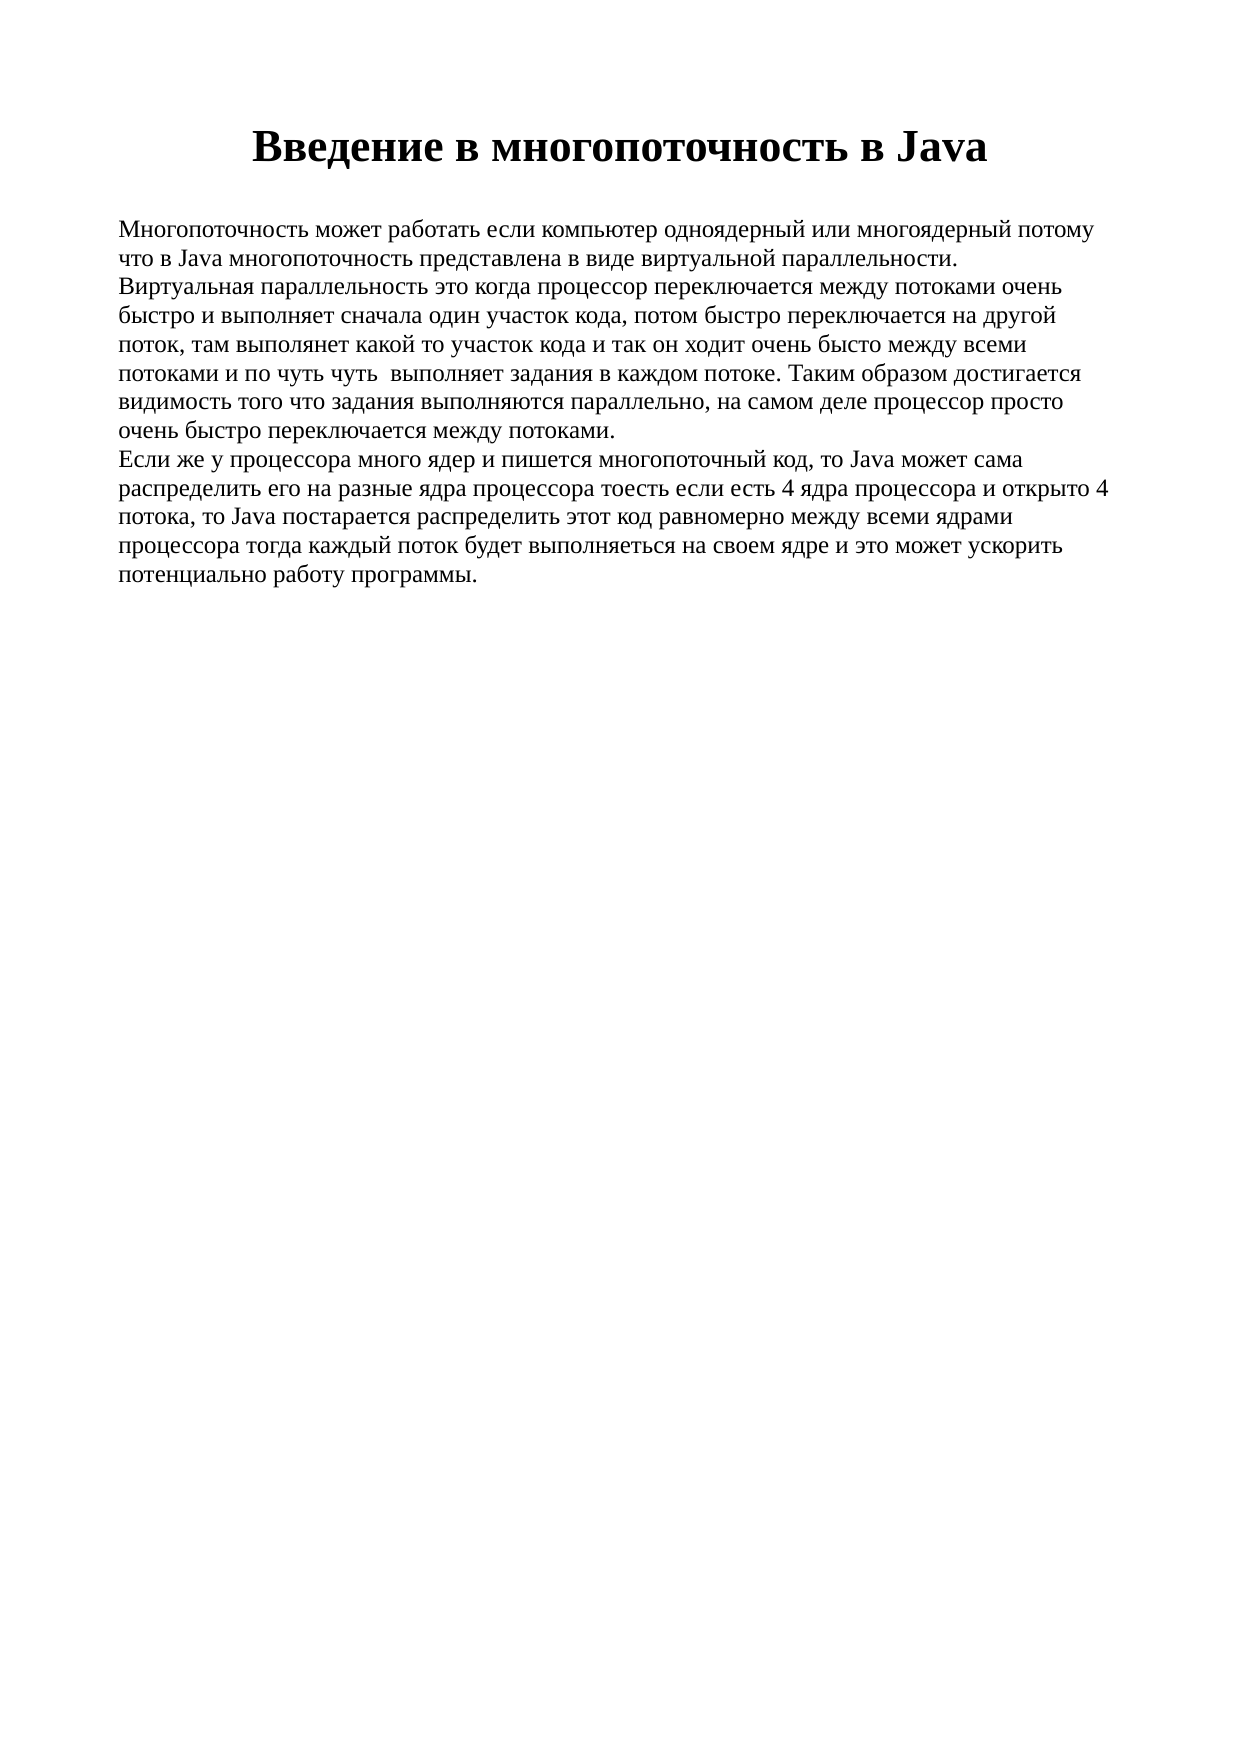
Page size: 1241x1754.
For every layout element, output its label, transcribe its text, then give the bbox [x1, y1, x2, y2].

text Введение в многопоточность в Java [118, 118, 1122, 171]
text Виртуальная параллельность это когда процессор переключается между потоками очень быстро и выполняет сначала один участок кода, потом быстро переключается на другой поток, там выполянет какой то участок кода и так он ходит очень бысто между всеми потоками и по чуть чуть выполняет задания в каждом потоке. Таким образом достигается видимость того что задания выполняются параллельно, на самом деле процессор просто очень быстро переключается между потоками. [118, 271, 1122, 444]
text Если же у процессора много ядер и пишется многопоточный код, то Java может сама распределить его на разные ядра процессора тоесть если есть 4 ядра процессора и открыто 4 потока, то Java постарается распределить этот код равномерно между всеми ядрами процессора тогда каждый поток будет выполняеться на своем ядре и это может ускорить потенциально работу программы. [118, 444, 1122, 588]
text Многопоточность может работать если компьютер одноядерный или многоядерный потому что в Java многопоточность представлена в виде виртуальной параллельности. [118, 214, 1122, 271]
